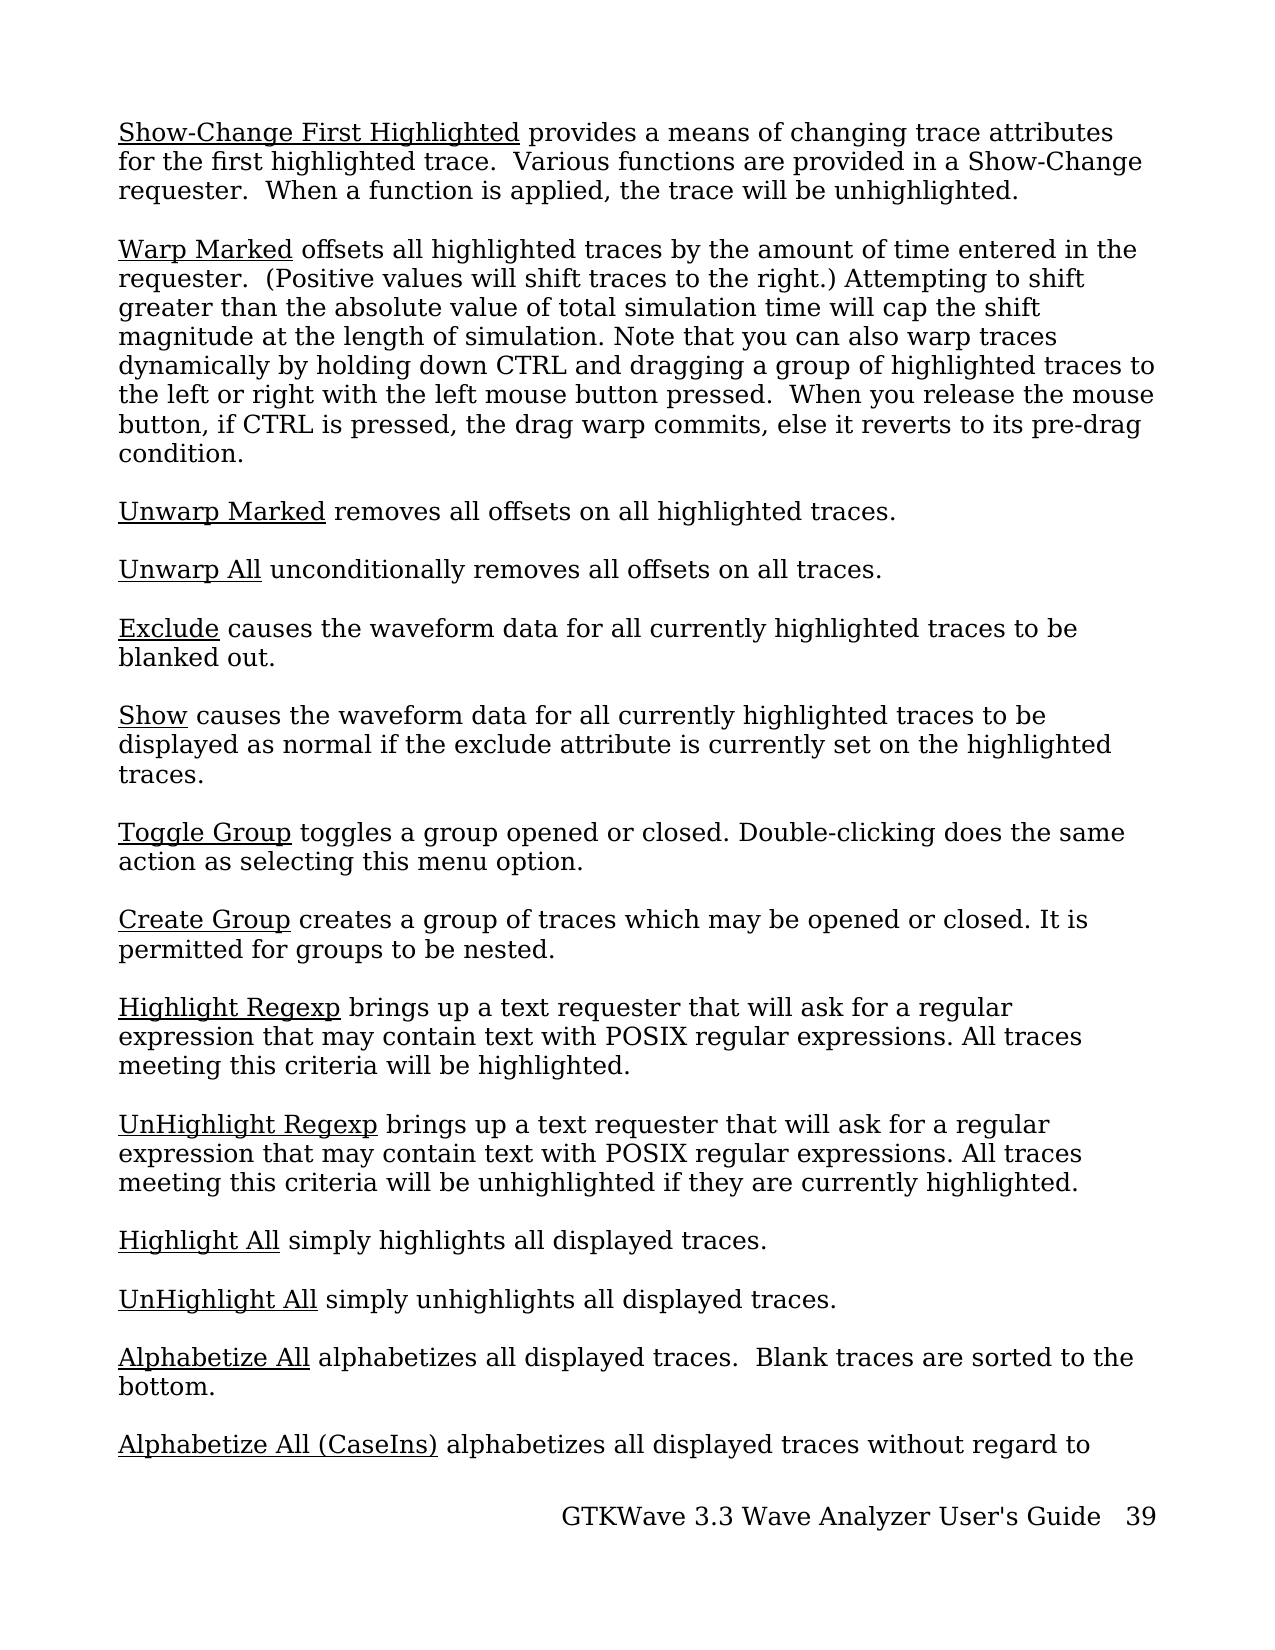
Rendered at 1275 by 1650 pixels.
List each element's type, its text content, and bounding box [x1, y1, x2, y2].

text Unwarp All unconditionally removes all offsets on all traces. [118, 556, 1157, 585]
text Show causes the waveform data for all currently highlighted traces to be displayed as normal if the exclude attribute is currently set on the highlighted traces. [118, 701, 1157, 789]
text Highlight All simply highlights all displayed traces. [118, 1226, 1157, 1256]
text UnHighlight Regexp brings up a text requester that will ask for a regular expression that may contain text with POSIX regular expressions. All traces meeting this criteria will be unhighlighted if they are currently highlighted. [118, 1110, 1157, 1197]
text Unwarp Marked removes all offsets on all highlighted traces. [118, 497, 1157, 526]
text Create Group creates a group of traces which may be opened or closed. It is permitted for groups to be nested. [118, 906, 1157, 964]
text Show-Change First Highlighted provides a means of changing trace attributes for the first highlighted trace. Various functions are provided in a Show-Change requester. When a function is applied, the trace will be unhighlighted. [118, 118, 1157, 206]
text Highlight Regexp brings up a text requester that will ask for a regular expression that may contain text with POSIX regular expressions. All traces meeting this criteria will be highlighted. [118, 993, 1157, 1081]
text Alphabetize All alphabetizes all displayed traces. Blank traces are sorted to the bottom. [118, 1343, 1157, 1401]
text Alphabetize All (CaseIns) alphabetizes all displayed traces without regard to [118, 1431, 1157, 1460]
text Toggle Group toggles a group opened or closed. Double-clicking does the same action as selecting this menu option. [118, 818, 1157, 876]
text Exclude causes the waveform data for all currently highlighted traces to be blanked out. [118, 614, 1157, 672]
text UnHighlight All simply unhighlights all displayed traces. [118, 1285, 1157, 1314]
text Warp Marked offsets all highlighted traces by the amount of time entered in the requester. (Positive values will shift traces to the right.) Attempting to shift greater than the absolute value of total simulation time will cap the shift magnitude at the length of simulation. Note that you can also warp traces dynamically by holding down CTRL and dragging a group of highlighted traces to the left or right with the left mouse button pressed. When you release the mouse button, if CTRL is pressed, the drag warp commits, else it reverts to its pre-drag condition. [118, 235, 1157, 468]
